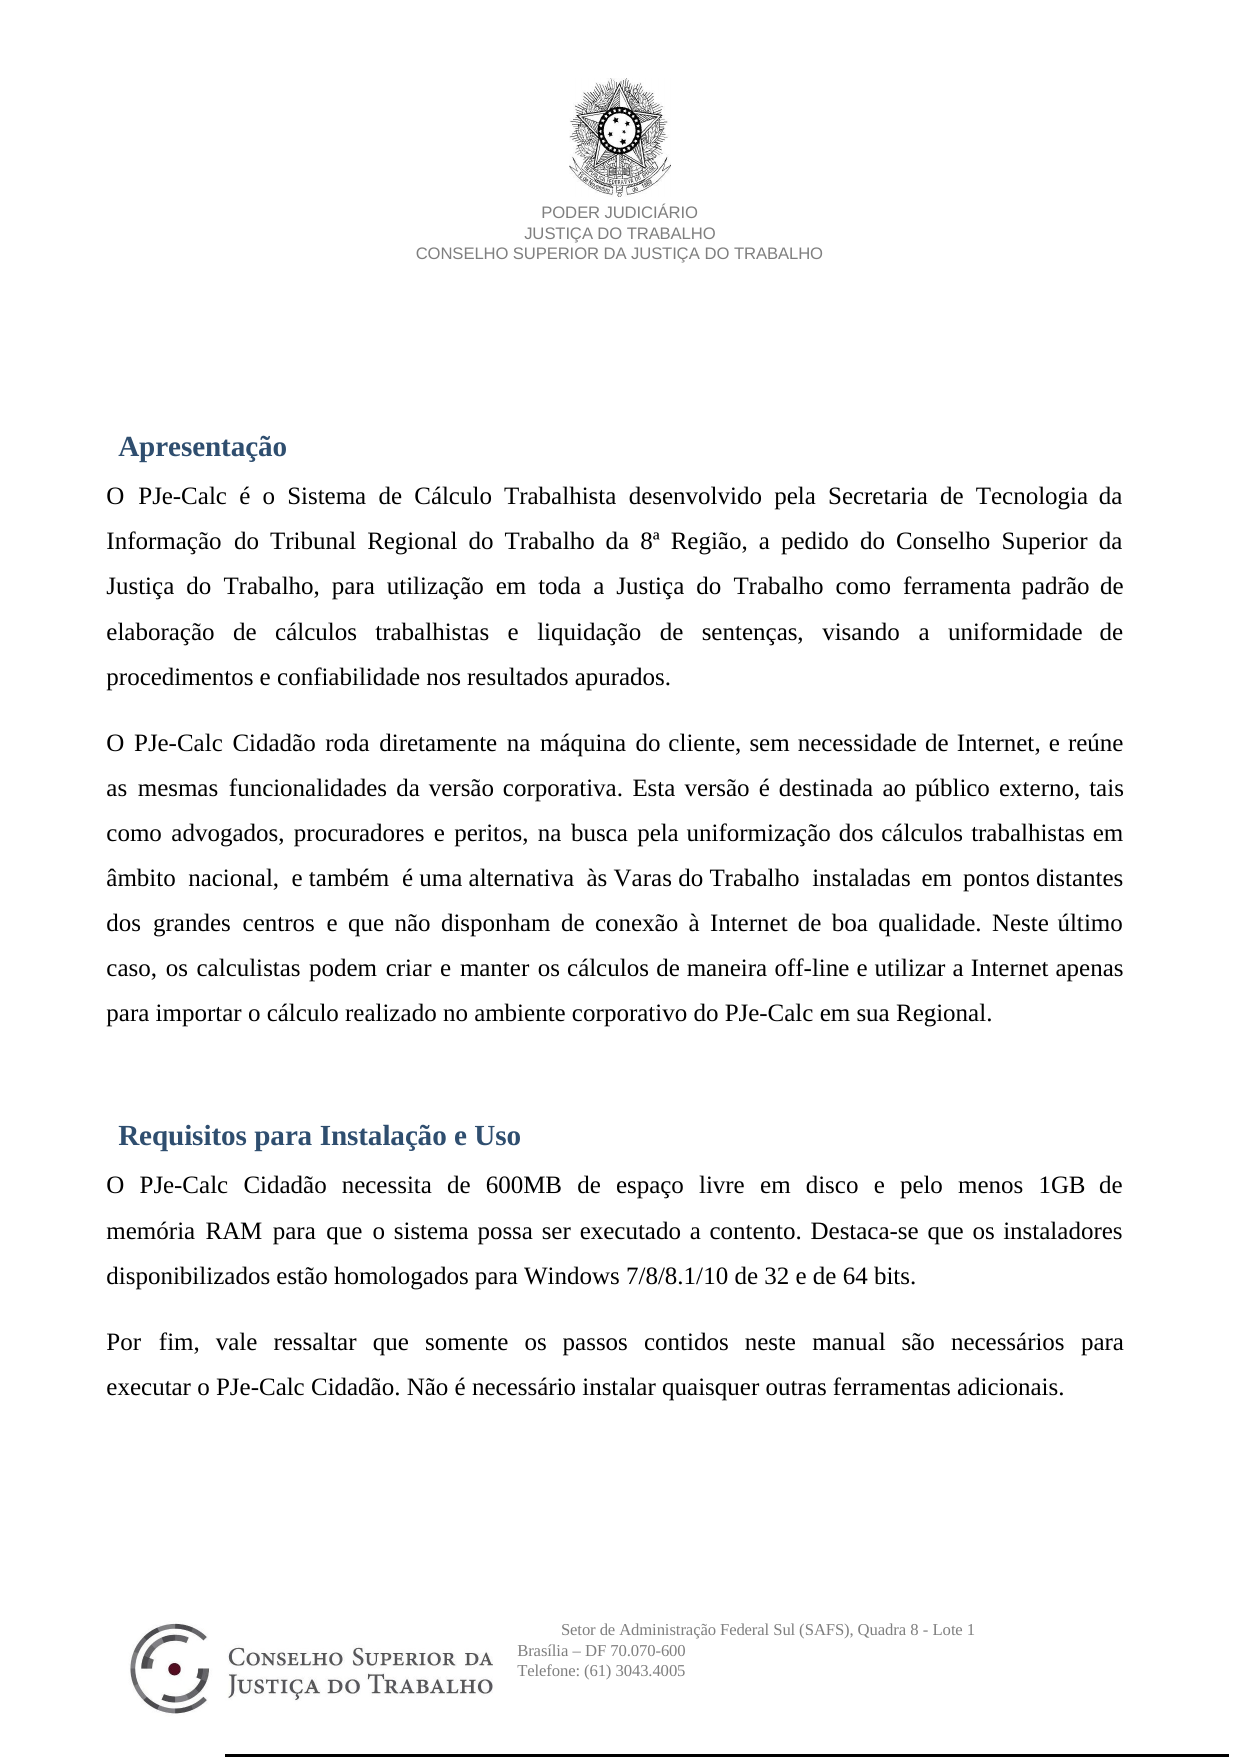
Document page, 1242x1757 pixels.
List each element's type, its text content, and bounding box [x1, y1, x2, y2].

text O PJe-Calc Cidadão roda diretamente na máquina do cliente, sem necessidade de Internet, e reúne as mesmas funcionalidades da versão corporativa. Esta versão é destinada ao público externo, tais como advogados, procuradores e peritos, na busca pela uniformização dos cálculos trabalhistas em âmbito nacional, e também é uma alternativa às Varas do Trabalho instaladas em pontos distantes dos grandes centros e que não disponham de conexão à Internet de boa qualidade. Neste último caso, os calculistas podem criar e manter os cálculos de maneira off-line e utilizar a Internet apenas para importar o cálculo realizado no ambiente corporativo do PJe-Calc em sua Regional. [106, 728, 1124, 1027]
subtitle Apresentação [118, 429, 1135, 462]
text O PJe-Calc Cidadão necessita de 600MB de espaço livre em disco e pelo menos 1GB de memória RAM para que o sistema possa ser executado a contento. Destaca-se que os instaladores disponibilizados estão homologados para Windows 7/8/8.1/10 de 32 e de 64 bits. [106, 1171, 1123, 1289]
text Por fim, vale ressaltar que somente os passos contidos neste manual são necessários para executar o PJe-Calc Cidadão. Não é necessário instalar quaisquer outras ferramentas adicionais. [106, 1327, 1124, 1401]
subtitle Requisitos para Instalação e Uso [118, 1118, 1135, 1152]
text O PJe-Calc é o Sistema de Cálculo Trabalhista desenvolvido pela Secretaria de Tecnologia da Informação do Tribunal Regional do Trabalho da 8ª Região, a pedido do Conselho Superior da Justiça do Trabalho, para utilização em toda a Justiça do Trabalho como ferramenta padrão de elaboração de cálculos trabalhistas e liquidação de sentenças, visando a uniformidade de procedimentos e confiabilidade nos resultados apurados. [106, 481, 1123, 690]
